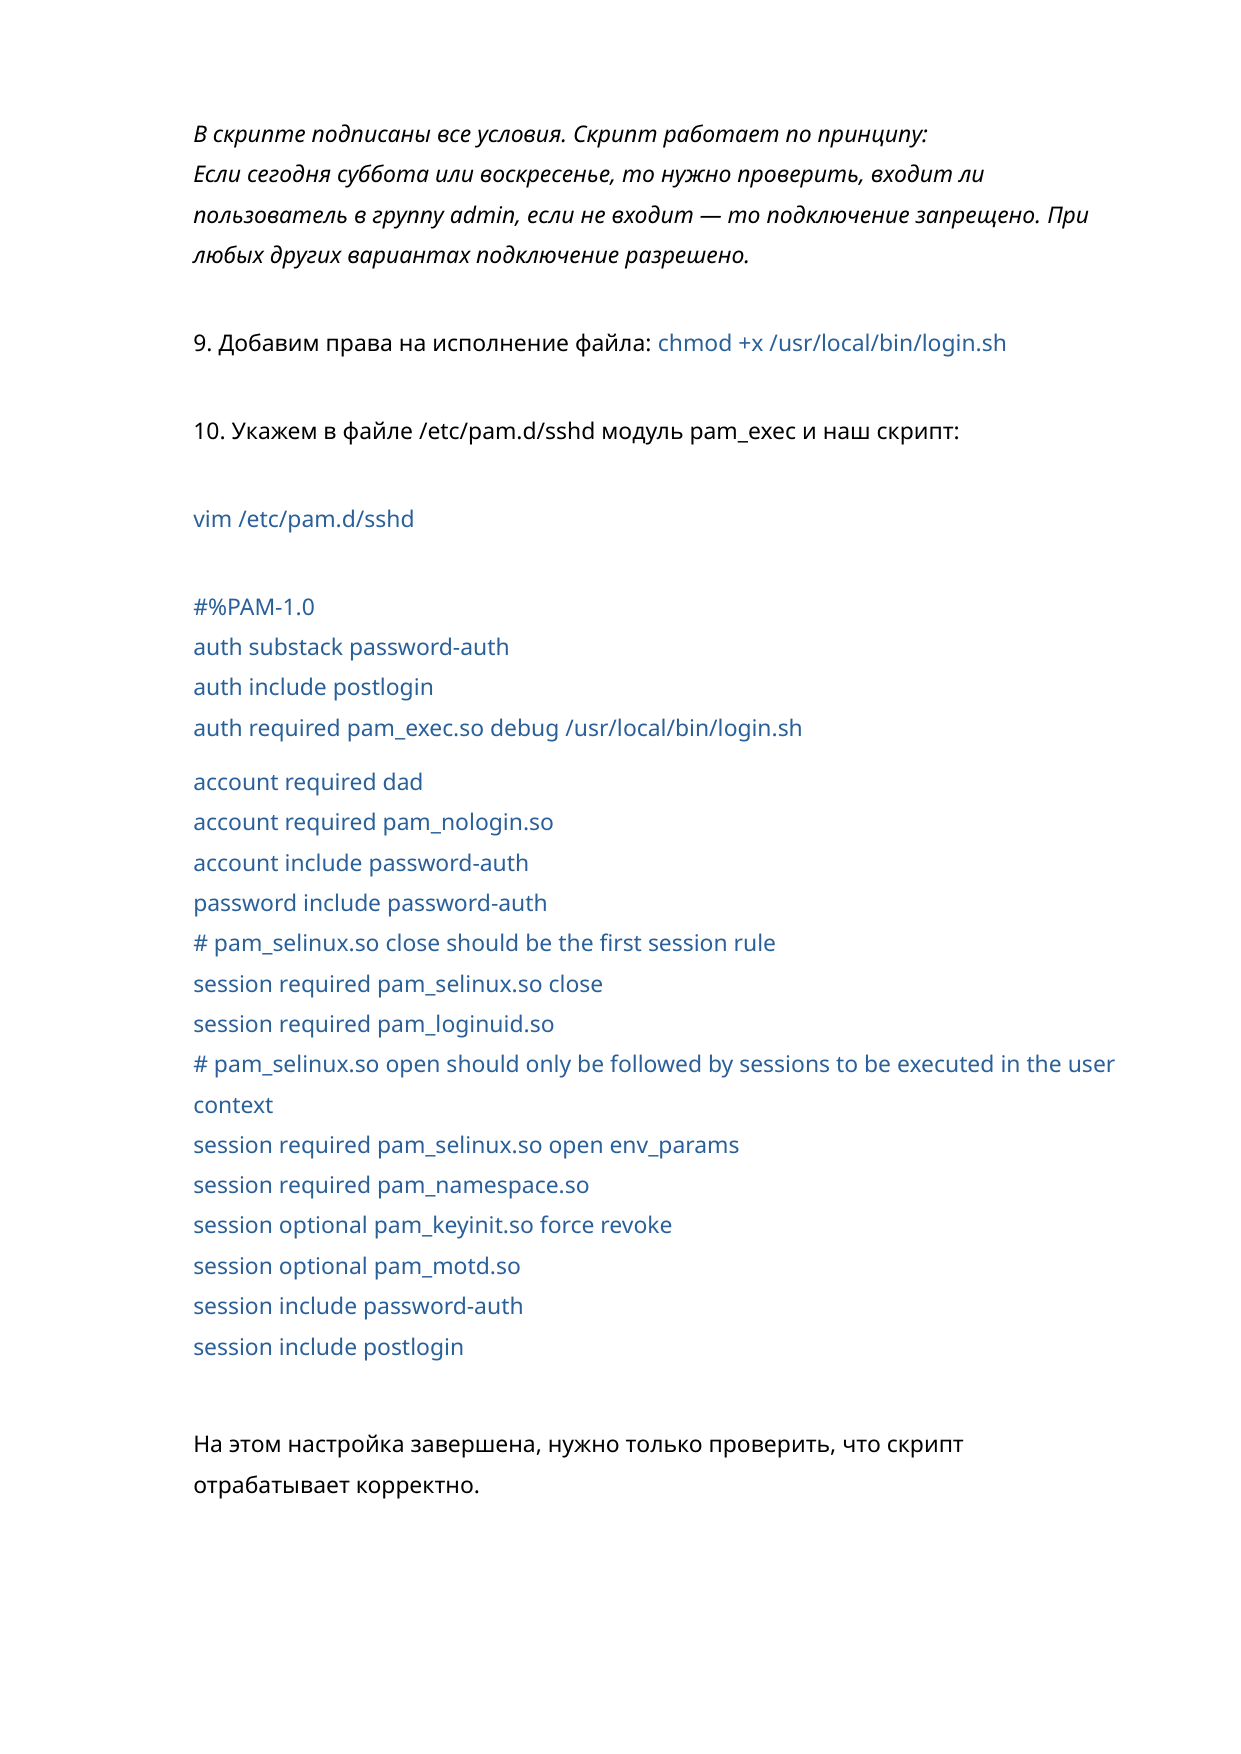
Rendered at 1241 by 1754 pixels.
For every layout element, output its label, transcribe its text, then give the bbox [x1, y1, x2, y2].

text На этом настройка завершена, нужно только проверить, что скрипт отрабатывает корректно. [193, 1428, 1122, 1500]
text password include password-auth [193, 887, 1122, 918]
text 10. Укажем в файле /etc/pam.d/sshd модуль pam_exec и наш скрипт: [193, 415, 1122, 446]
text account include password-auth [193, 847, 1122, 878]
text account required pam_nologin.so [193, 806, 1122, 838]
text session required pam_namespace.so [193, 1169, 1122, 1200]
text session optional pam_motd.so [193, 1250, 1122, 1281]
text session required pam_selinux.so close [193, 968, 1122, 999]
text auth required pam_exec.so debug /usr/local/bin/login.sh [193, 712, 1122, 743]
text # pam_selinux.so close should be the first session rule [193, 927, 1122, 958]
text account required dad [193, 766, 1122, 797]
text Если сегодня суббота или воскресенье, то нужно проверить, входит ли пользователь в группу admin, если не входит — то подключение запрещено. При любых других вариантах подключение разрешено. [193, 158, 1122, 270]
text session optional pam_keyinit.so force revoke [193, 1209, 1122, 1241]
text vim /etc/pam.d/sshd [193, 503, 1122, 534]
text session include postlogin [193, 1330, 1122, 1362]
text session required pam_loginuid.so [193, 1008, 1122, 1039]
text В скрипте подписаны все условия. Скрипт работает по принципу: [193, 118, 1122, 149]
text auth substack password-auth [193, 631, 1122, 662]
text #%PAM-1.0 [193, 591, 1122, 622]
text auth include postlogin [193, 671, 1122, 703]
text 9. Добавим права на исполнение файла: chmod +x /usr/local/bin/login.sh [193, 327, 1122, 358]
text session required pam_selinux.so open env_params [193, 1129, 1122, 1160]
text session include password-auth [193, 1290, 1122, 1321]
text # pam_selinux.so open should only be followed by sessions to be executed in the user context [193, 1048, 1122, 1120]
